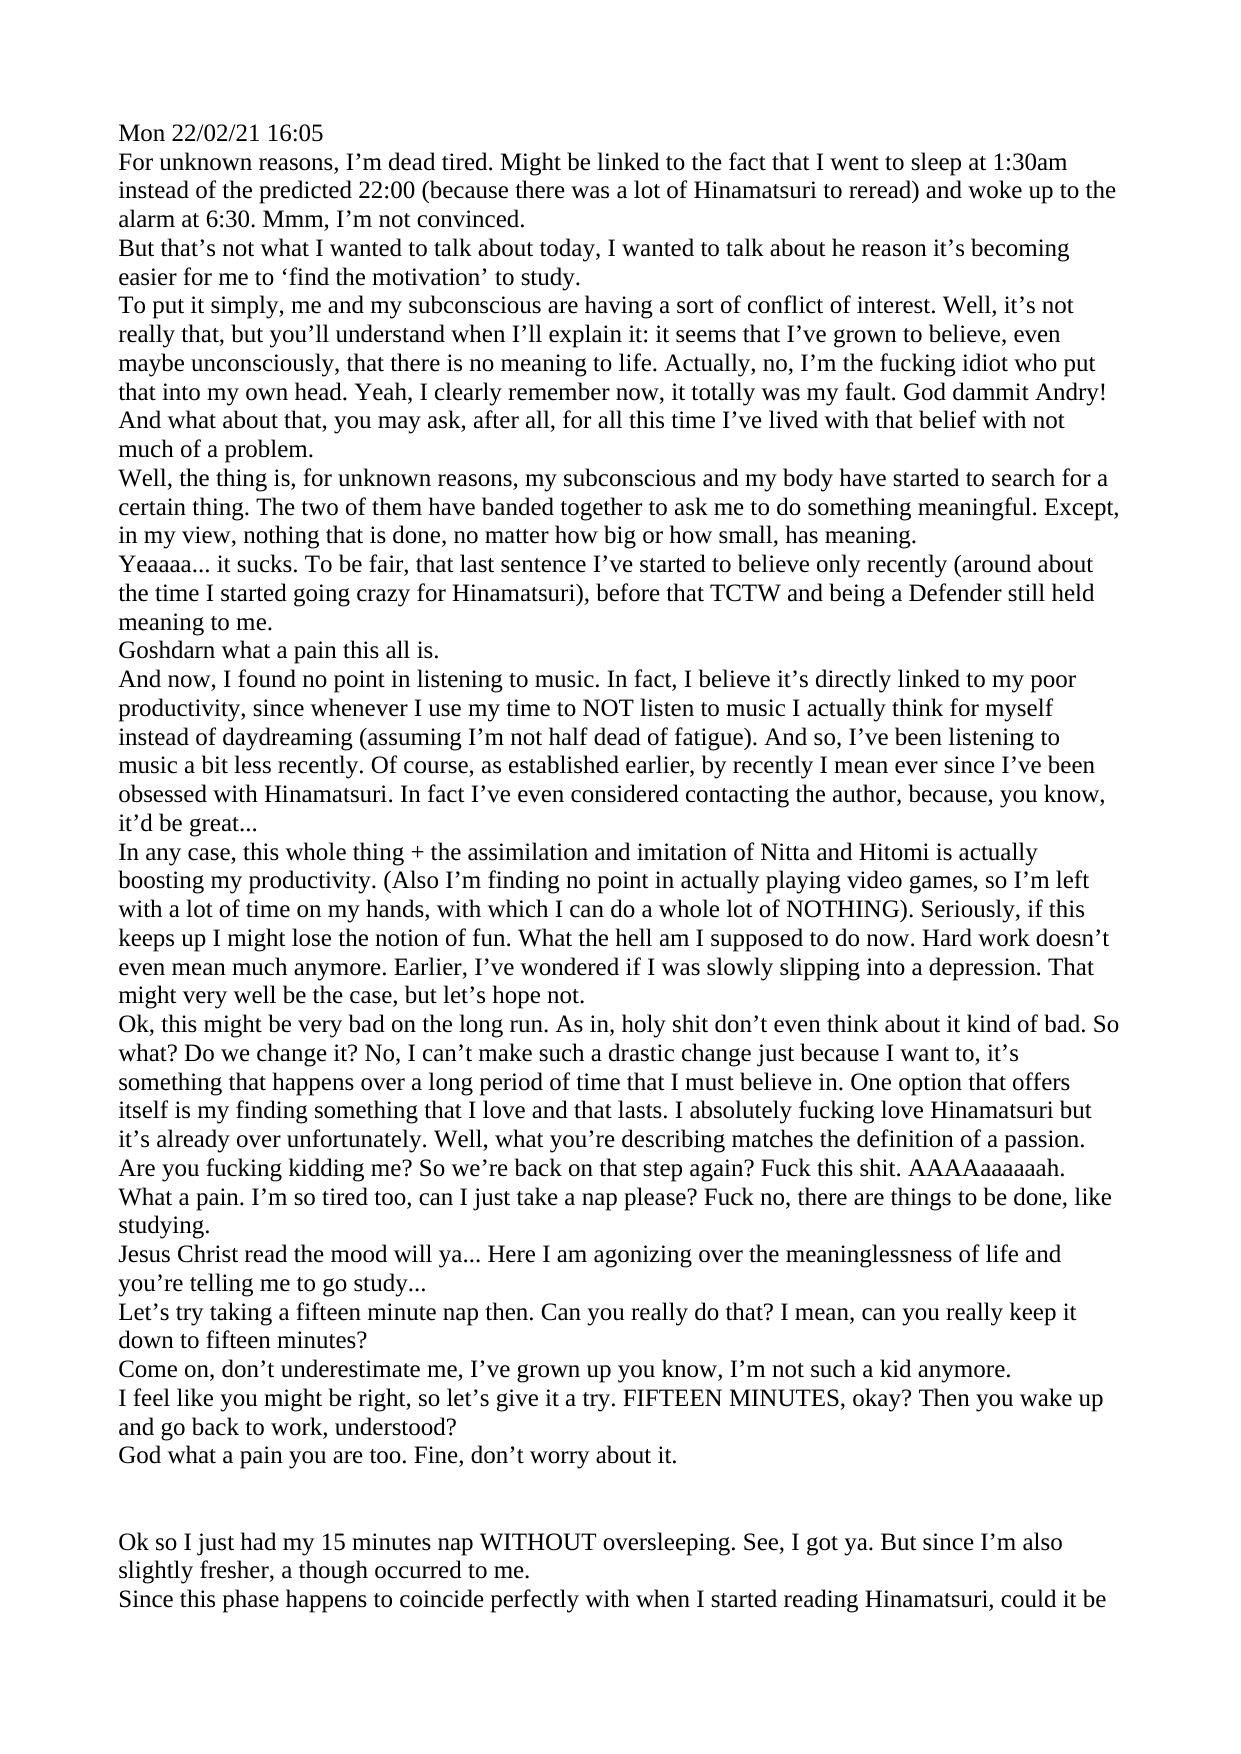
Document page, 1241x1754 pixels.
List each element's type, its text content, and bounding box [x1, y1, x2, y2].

text Yeaaaa... it sucks. To be fair, that last sentence I’ve started to believe only recently (around about the time I started going crazy for Hinamatsuri), before that TCTW and being a Defender still held meaning to me. [118, 549, 1122, 636]
text In any case, this whole thing + the assimilation and imitation of Nitta and Hitomi is actually boosting my productivity. (Also I’m finding no point in actually playing video games, so I’m left with a lot of time on my hands, with which I can do a whole lot of NOTHING). Seriously, if this keeps up I might lose the notion of fun. What the hell am I supposed to do now. Hard work doesn’t even mean much anymore. Earlier, I’ve wondered if I was slowly slipping into a depression. That might very well be the case, but let’s hope not. [118, 837, 1122, 1009]
text To put it simply, me and my subconscious are having a sort of conflict of interest. Well, it’s not really that, but you’ll understand when I’ll explain it: it seems that I’ve grown to believe, even maybe unconsciously, that there is no meaning to life. Actually, no, I’m the fucking idiot who put that into my own head. Yeah, I clearly remember now, it totally was my fault. God dammit Andry! And what about that, you may ask, after all, for all this time I’ve lived with that belief with not much of a problem. [118, 291, 1122, 463]
text And now, I found no point in listening to music. In fact, I believe it’s directly linked to my poor productivity, since whenever I use my time to NOT listen to music I actually think for myself instead of daydreaming (assuming I’m not half dead of fatigue). And so, I’ve been listening to music a bit less recently. Of course, as established earlier, by recently I mean ever since I’ve been obsessed with Hinamatsuri. In fact I’ve even considered contacting the author, because, you know, it’d be great... [118, 664, 1122, 837]
text I feel like you might be right, so let’s give it a try. FIFTEEN MINUTES, okay? Then you wake up and go back to work, understood? [118, 1383, 1122, 1441]
text Mon 22/02/21 16:05 [118, 118, 1122, 147]
text Since this phase happens to coincide perfectly with when I started reading Hinamatsuri, could it be [118, 1584, 1122, 1613]
text Ok, this might be very bad on the long run. As in, holy shit don’t even think about it kind of bad. So what? Do we change it? No, I can’t make such a drastic change just because I want to, it’s something that happens over a long period of time that I must believe in. One option that offers itself is my finding something that I love and that lasts. I absolutely fucking love Hinamatsuri but it’s already over unfortunately. Well, what you’re describing matches the definition of a passion. [118, 1009, 1122, 1153]
text But that’s not what I wanted to talk about today, I wanted to talk about he reason it’s becoming easier for me to ‘find the motivation’ to study. [118, 233, 1122, 291]
text God what a pain you are too. Fine, don’t worry about it. [118, 1441, 1122, 1469]
text Are you fucking kidding me? So we’re back on that step again? Fuck this shit. AAAAaaaaaah. What a pain. I’m so tired too, can I just take a nap please? Fuck no, there are things to be done, like studying. [118, 1153, 1122, 1239]
text Let’s try taking a fifteen minute nap then. Can you really do that? I mean, can you really keep it down to fifteen minutes? [118, 1297, 1122, 1354]
text Goshdarn what a pain this all is. [118, 636, 1122, 664]
text Come on, don’t underestimate me, I’ve grown up you know, I’m not such a kid anymore. [118, 1354, 1122, 1383]
text Well, the thing is, for unknown reasons, my subconscious and my body have started to search for a certain thing. The two of them have banded together to ask me to do something meaningful. Except, in my view, nothing that is done, no matter how big or how small, has meaning. [118, 463, 1122, 549]
text Ok so I just had my 15 minutes nap WITHOUT oversleeping. See, I got ya. But since I’m also slightly fresher, a though occurred to me. [118, 1527, 1122, 1584]
text Jesus Christ read the mood will ya... Here I am agonizing over the meaninglessness of life and you’re telling me to go study... [118, 1239, 1122, 1297]
text For unknown reasons, I’m dead tired. Might be linked to the fact that I went to sleep at 1:30am instead of the predicted 22:00 (because there was a lot of Hinamatsuri to reread) and woke up to the alarm at 6:30. Mmm, I’m not convinced. [118, 147, 1122, 233]
